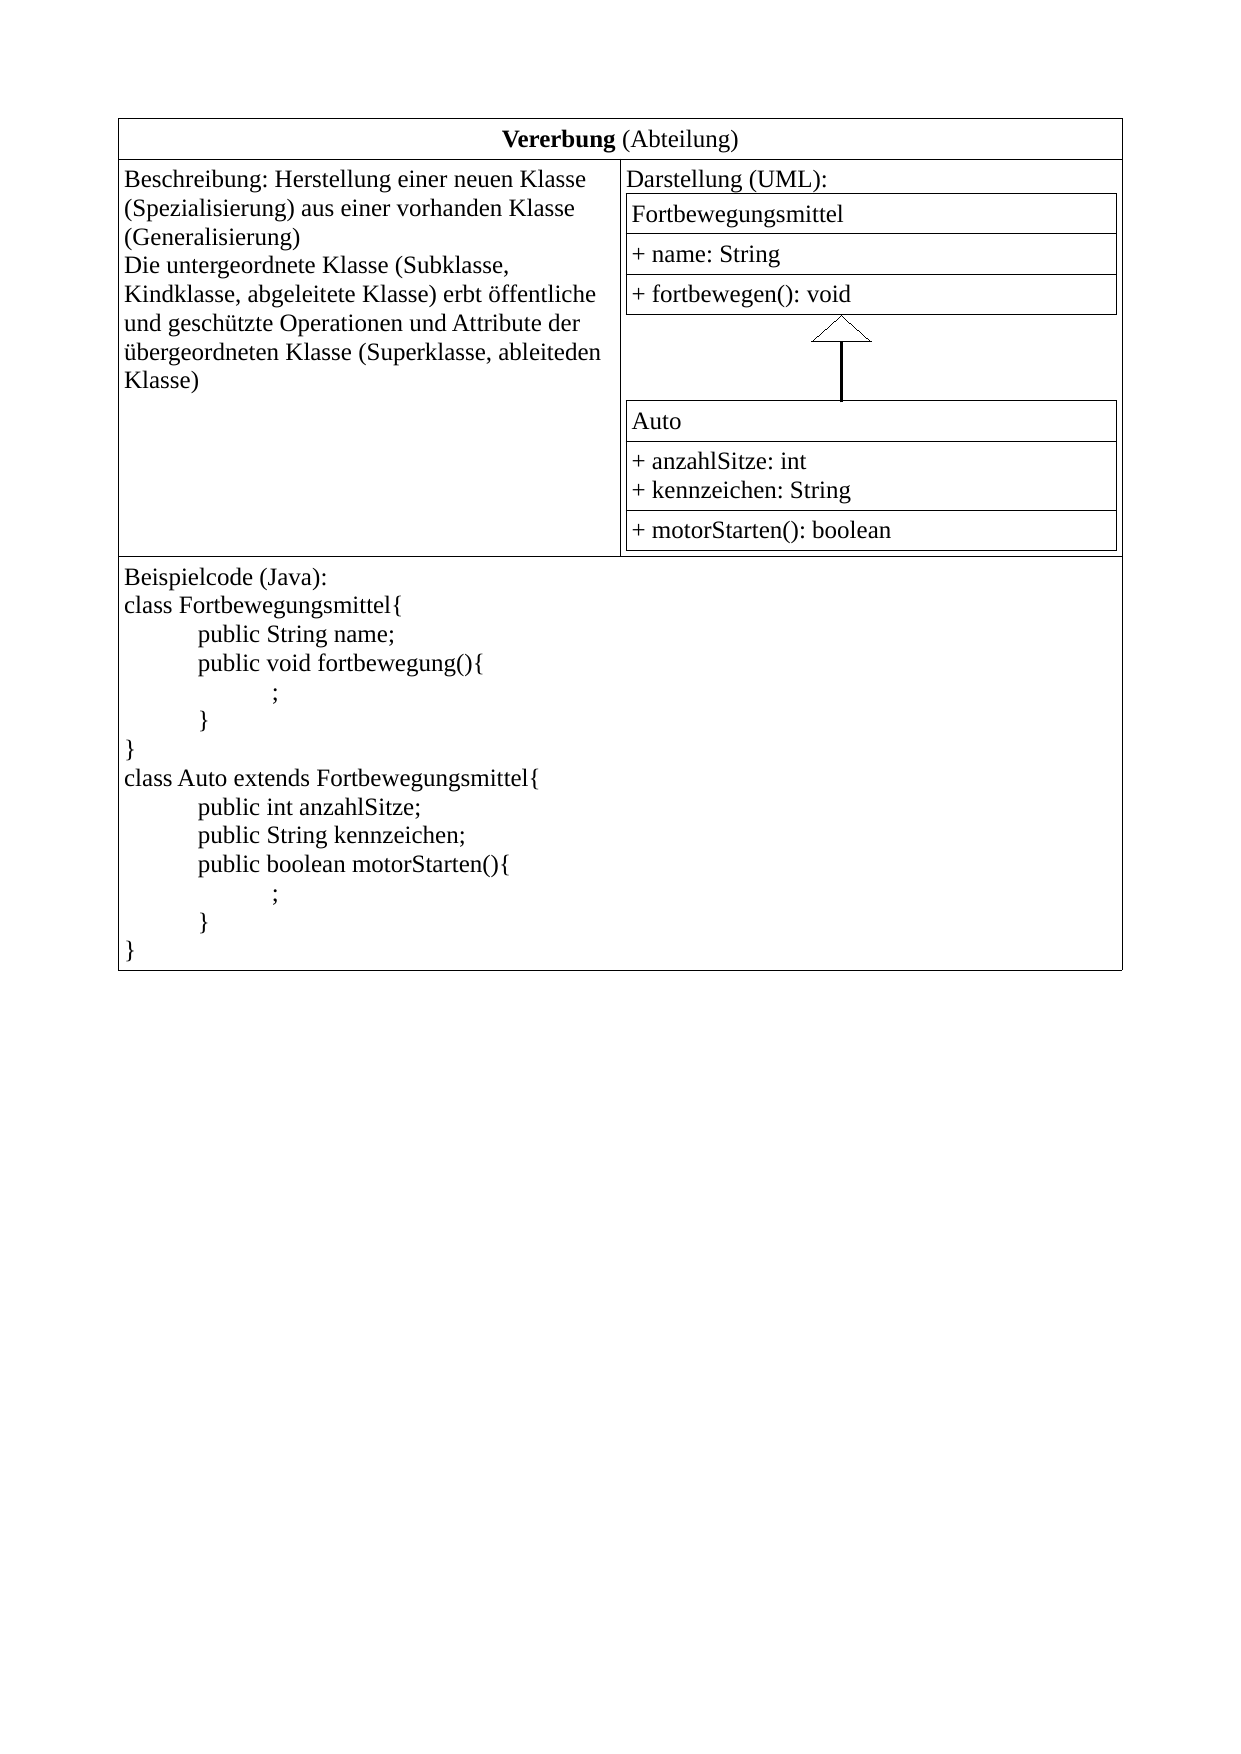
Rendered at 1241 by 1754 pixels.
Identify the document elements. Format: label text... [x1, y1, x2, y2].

table_cell Beispielcode (Java): class Fortbewegungsmittel{ public String name; public void fortbewegung(){ ; } } class Auto extends Fortbewegungsmittel{ public int anzahlSitze; public String kennzeichen; public boolean motorStarten(){ ; } } [119, 557, 1122, 970]
table_cell + anzahlSitze: int + kennzeichen: String [627, 442, 1116, 510]
table_cell Darstellung (UML): [621, 160, 1122, 556]
table_cell Beschreibung: Herstellung einer neuen Klasse (Spezialisierung) aus einer vorhanden Klasse (Generalisierung) Die untergeordnete Klasse (Subklasse, Kindklasse, abgeleitete Klasse) erbt öffentliche und geschützte Operationen und Attribute der übergeordneten Klasse (Superklasse, ableiteden Klasse) [119, 160, 620, 556]
table_header Auto [627, 401, 1116, 441]
table_header Fortbewegungsmittel [627, 194, 1116, 233]
table_cell + name: String [627, 234, 1116, 274]
table_header Vererbung (Abteilung) [119, 119, 1122, 158]
table_cell + motorStarten(): boolean [627, 511, 1116, 550]
table_cell + fortbewegen(): void [627, 275, 1116, 314]
